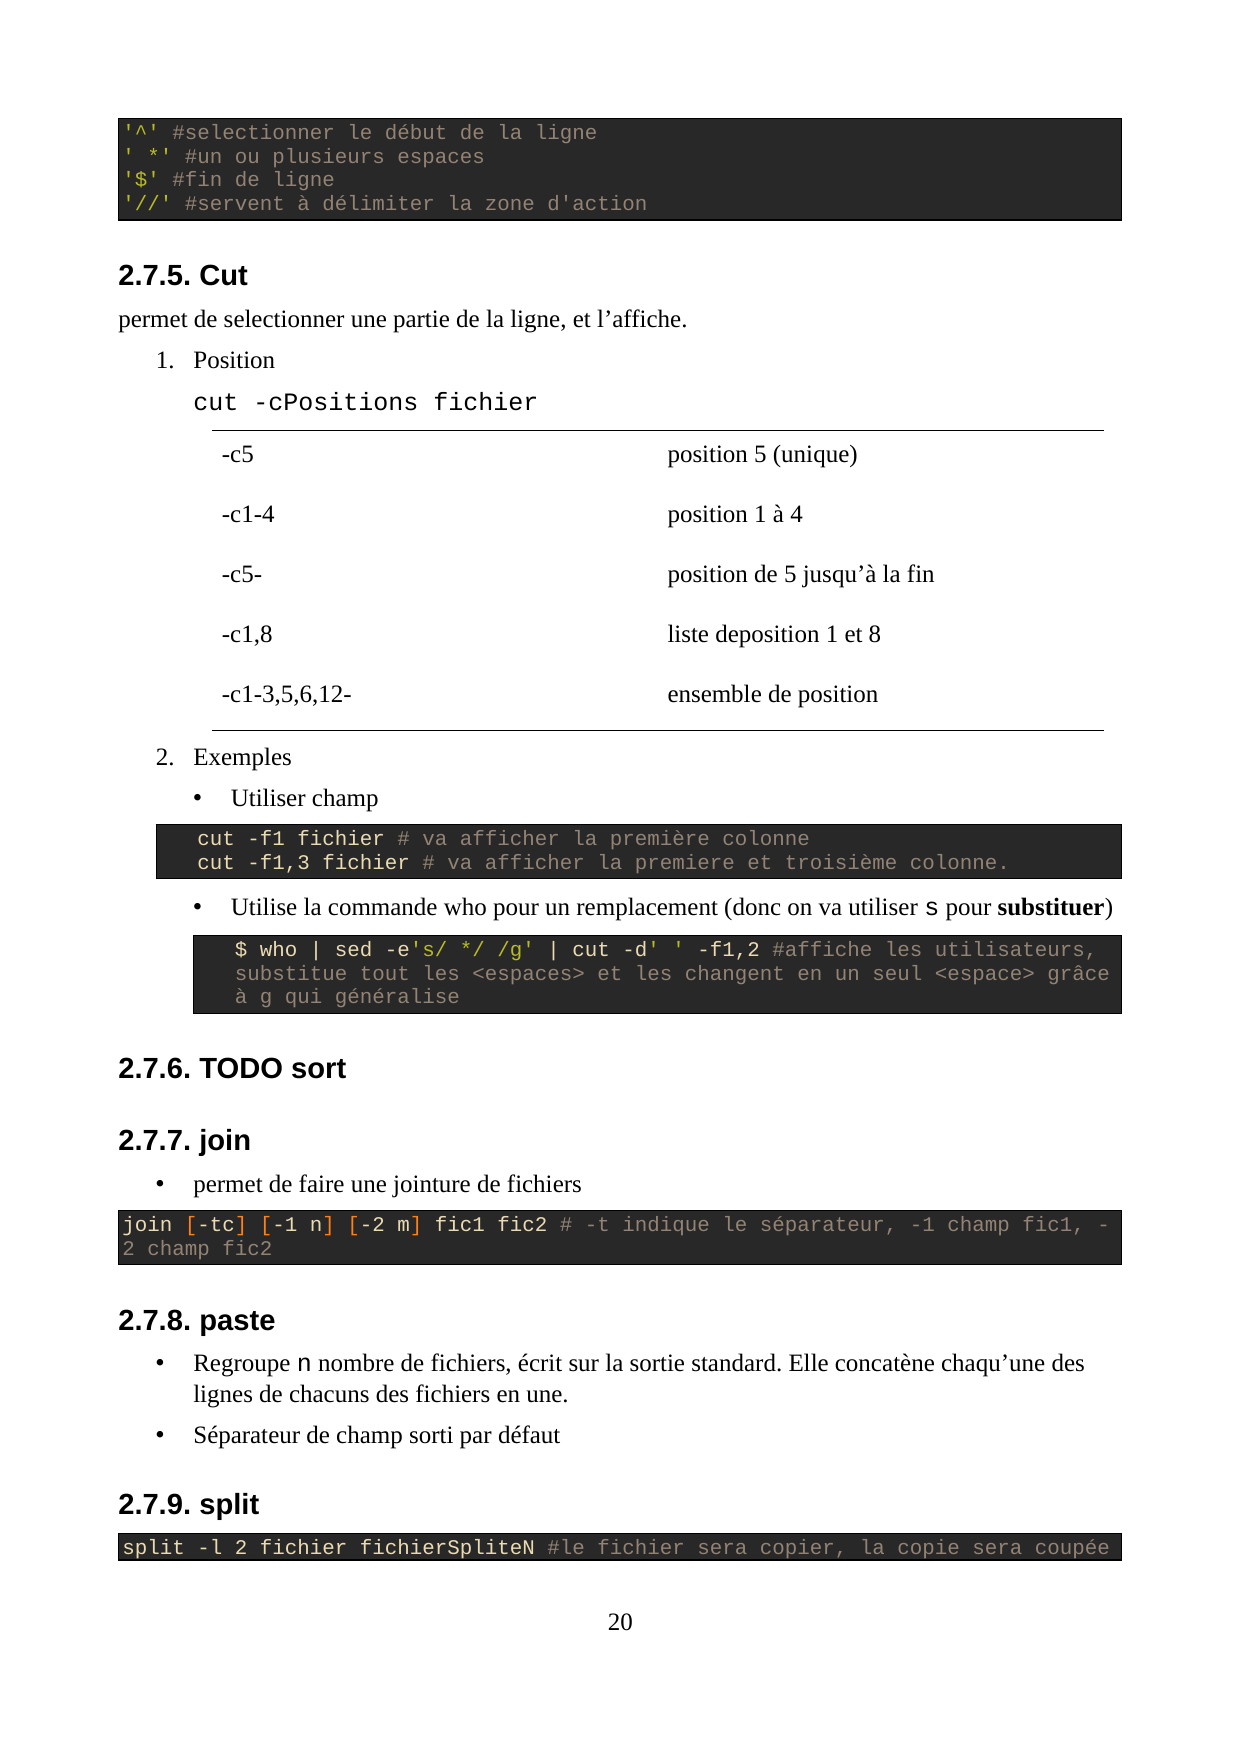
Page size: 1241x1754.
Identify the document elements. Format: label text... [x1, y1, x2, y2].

table_cell position de 5 jusqu’à la fin [658, 550, 1103, 610]
subtitle split [118, 1487, 1122, 1520]
text ' *' #un ou plusieurs espaces [119, 142, 1121, 165]
list $ who | sed -e's/ */ /g' | cut -d' ' -f1,2 #affiche les utilisateurs, substitue tout les <espaces> et les changent en un seul <espace> grâce à g qui généralise [194, 936, 1121, 1013]
table_cell -c1,8 [212, 610, 658, 670]
table_cell ensemble de position [658, 670, 1103, 730]
list Séparateur de champ sorti par défaut [156, 1421, 1122, 1449]
list permet de faire une jointure de fichiers [156, 1169, 1122, 1197]
subtitle join [118, 1123, 1122, 1156]
table_cell position 1 à 4 [658, 490, 1103, 550]
table_header -c5 [212, 431, 658, 490]
list Utilise la commande who pour un remplacement (donc on va utiliser s pour substituer) [193, 892, 1122, 923]
text '^' #selectionner le début de la ligne [119, 119, 1121, 142]
list cut -cPositions fichier [156, 387, 1122, 417]
table_cell liste deposition 1 et 8 [658, 610, 1103, 670]
subtitle TODO sort [118, 1052, 1122, 1085]
text '$' #fin de ligne [119, 165, 1121, 189]
list Exemples [156, 742, 1122, 771]
subtitle Cut [118, 258, 1122, 292]
table_cell -c1-3,5,6,12- [212, 670, 658, 730]
text join [-tc] [-1 n] [-2 m] fic1 fic2 # -t indique le séparateur, -1 champ fic1, -2 champ fic2 [119, 1211, 1121, 1264]
text permet de selectionner une partie de la ligne, et l’affiche. [118, 304, 1122, 333]
table_header position 5 (unique) [658, 431, 1103, 490]
list cut -f1,3 fichier # va afficher la premiere et troisième colonne. [157, 848, 1121, 878]
list Utiliser champ [193, 783, 1122, 812]
text split -l 2 fichier fichierSpliteN #le fichier sera copier, la copie sera coupée [119, 1534, 1121, 1559]
list Position [156, 345, 1122, 374]
table_cell -c1-4 [212, 490, 658, 550]
list Regroupe n nombre de fichiers, écrit sur la sortie standard. Elle concatène chaqu’une des lignes de chacuns des fichiers en une. [156, 1348, 1122, 1408]
subtitle paste [118, 1302, 1122, 1336]
table_cell -c5- [212, 550, 658, 610]
text '//' #servent à délimiter la zone d'action [119, 189, 1121, 219]
list cut -f1 fichier # va afficher la première colonne [157, 825, 1121, 848]
